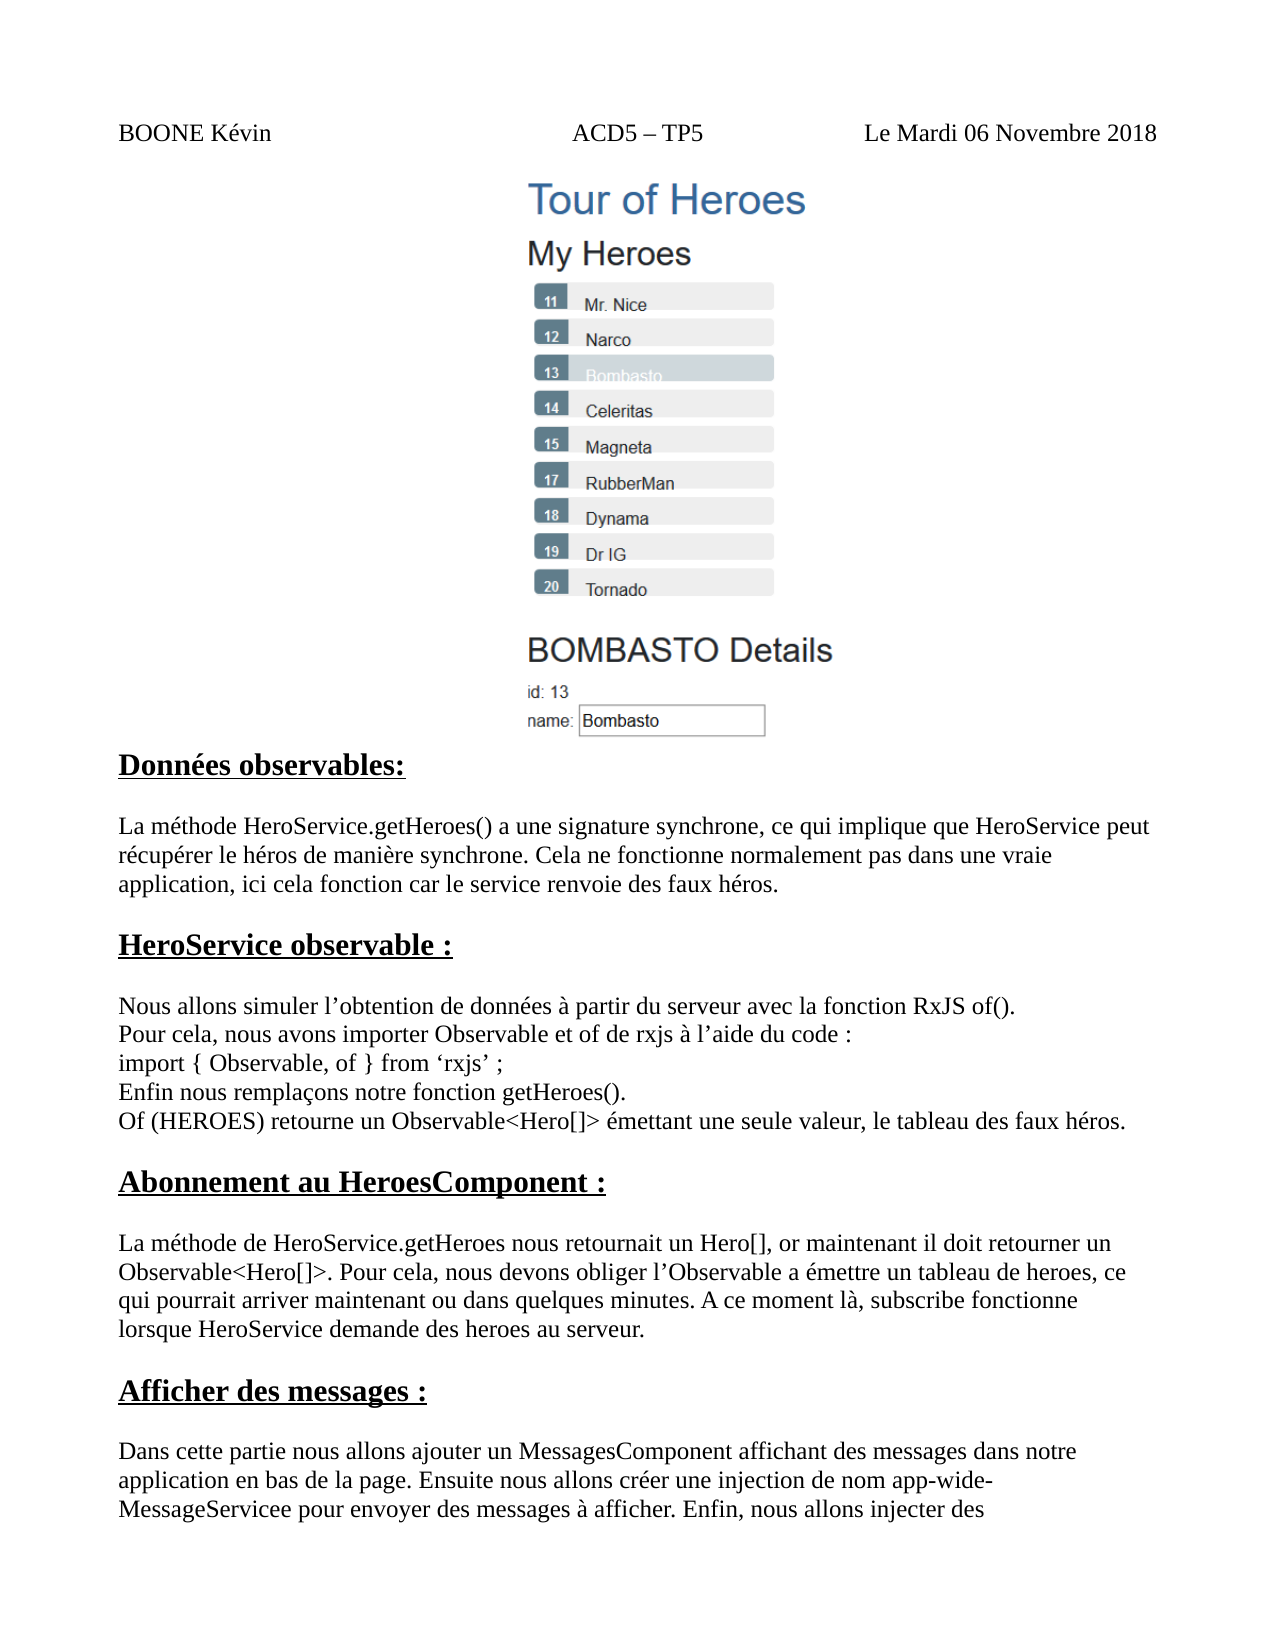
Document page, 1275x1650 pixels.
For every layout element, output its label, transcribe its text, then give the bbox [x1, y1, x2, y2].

picture [528, 176, 854, 747]
text import { Observable, of } from ‘rxjs’ ; [118, 1048, 1157, 1077]
text Pour cela, nous avons importer Observable et of de rxjs à l’aide du code : [118, 1019, 1157, 1048]
text HeroService observable : [118, 926, 1157, 962]
text La méthode de HeroService.getHeroes nous retournait un Hero[], or maintenant il doit retourner un Observable<Hero[]>. Pour cela, nous devons obliger l’Observable a émettre un tableau de heroes, ce qui pourrait arriver maintenant ou dans quelques minutes. A ce moment là, subscribe fonctionne lorsque HeroService demande des heroes au serveur. [118, 1228, 1157, 1343]
text Enfin nous remplaçons notre fonction getHeroes(). [118, 1077, 1157, 1106]
text Abonnement au HeroesComponent : [118, 1163, 1157, 1199]
text Données observables: [118, 176, 1157, 782]
text Nous allons simuler l’obtention de données à partir du serveur avec la fonction RxJS of(). [118, 991, 1157, 1019]
text Of (HEROES) retourne un Observable<Hero[]> émettant une seule valeur, le tableau des faux héros. [118, 1106, 1157, 1134]
text Dans cette partie nous allons ajouter un MessagesComponent affichant des messages dans notre application en bas de la page. Ensuite nous allons créer une injection de nom app-wide-MessageServicee pour envoyer des messages à afficher. Enfin, nous allons injecter des [118, 1436, 1157, 1523]
text Afficher des messages : [118, 1372, 1157, 1408]
text La méthode HeroService.getHeroes() a une signature synchrone, ce qui implique que HeroService peut récupérer le héros de manière synchrone. Cela ne fonctionne normalement pas dans une vraie application, ici cela fonction car le service renvoie des faux héros. [118, 811, 1157, 897]
